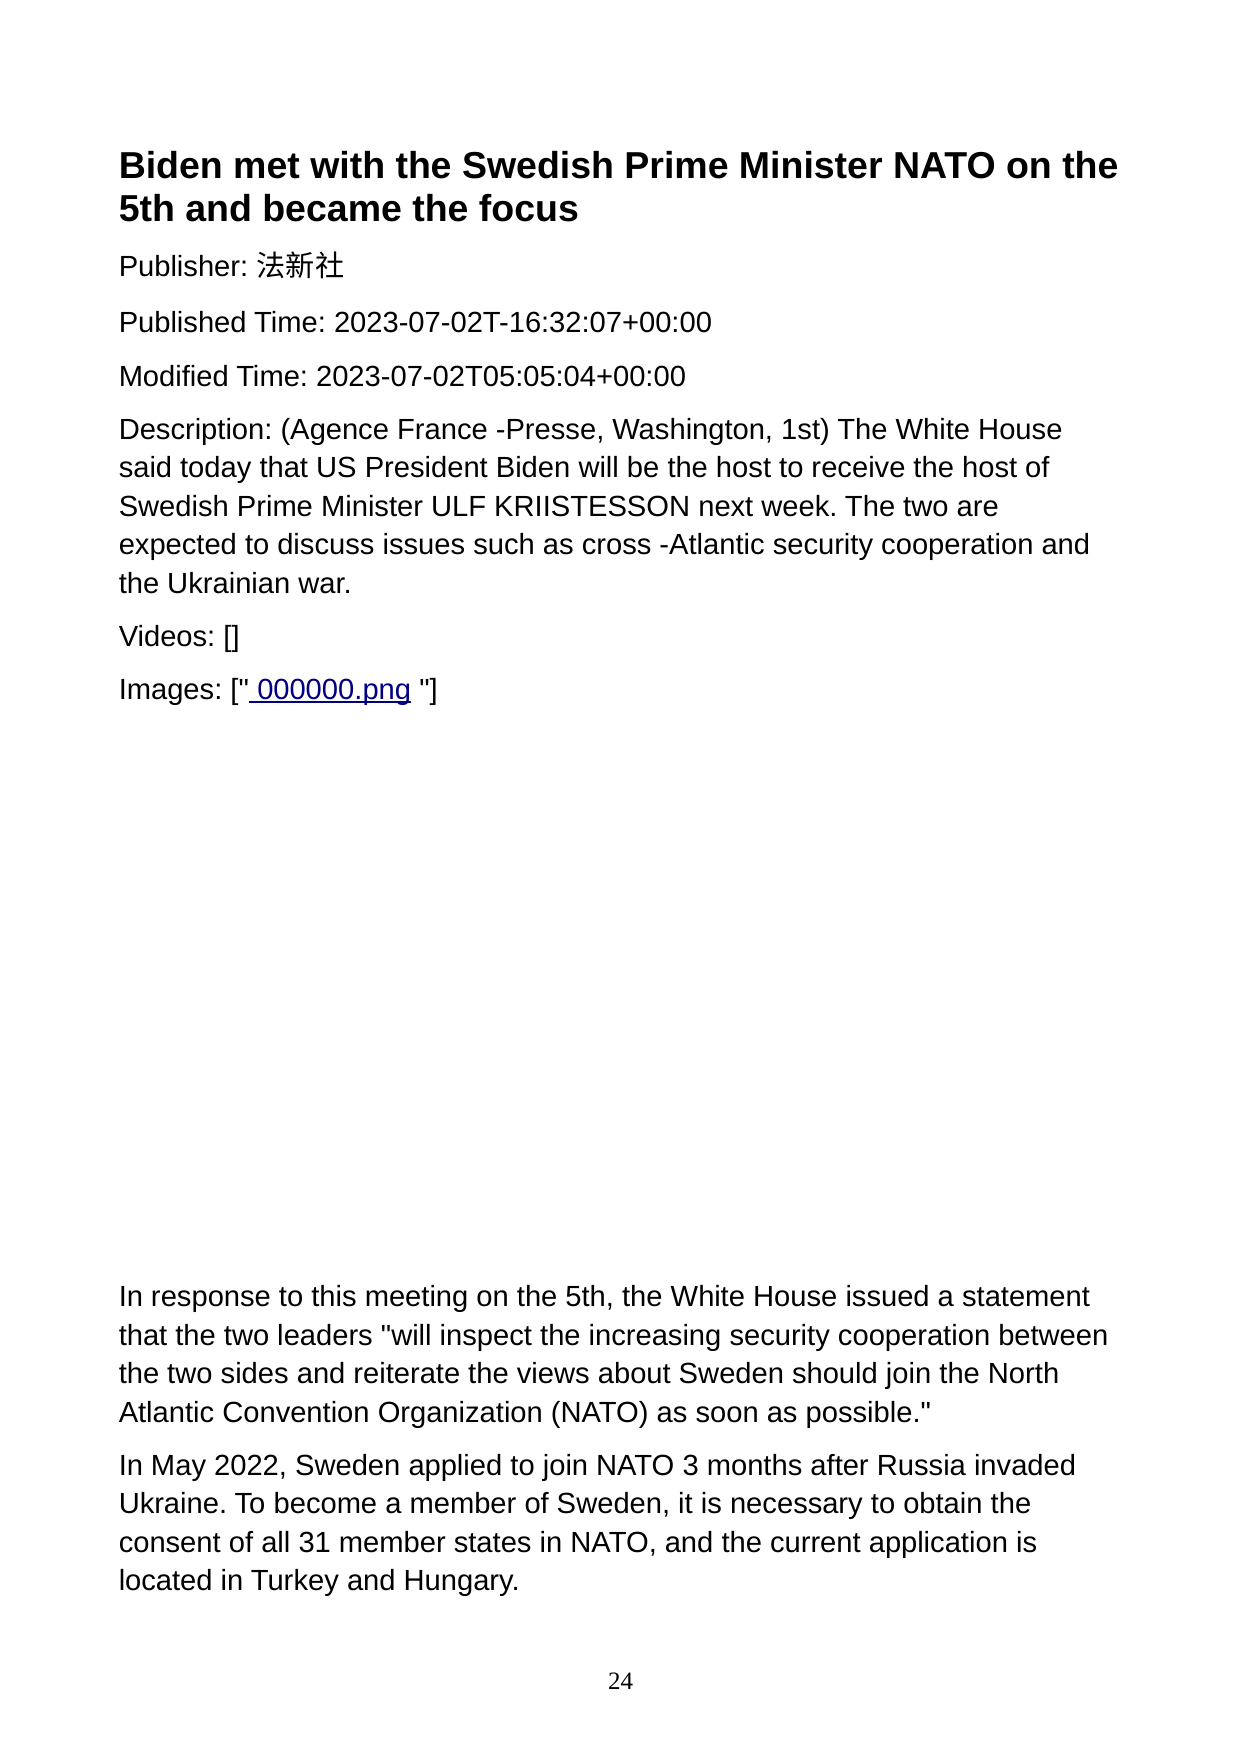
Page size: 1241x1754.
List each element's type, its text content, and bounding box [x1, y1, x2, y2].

text In May 2022, Sweden applied to join NATO 3 months after Russia invaded Ukraine. To become a member of Sweden, it is necessary to obtain the consent of all 31 member states in NATO, and the current application is located in Turkey and Hungary. [118, 1448, 1122, 1597]
text Videos: [] [118, 619, 1122, 652]
text Published Time: 2023-07-02T-16:32:07+00:00 [118, 305, 1122, 339]
text Modified Time: 2023-07-02T05:05:04+00:00 [118, 358, 1122, 392]
text Images: [" 000000.png "] [118, 672, 1122, 706]
text Publisher: 法新社 [118, 242, 1122, 284]
text Description: (Agence France -Presse, Washington, 1st) The White House said today that US President Biden will be the host to receive the host of Swedish Prime Minister ULF KRIISTESSON next week. The two are expected to discuss issues such as cross -Atlantic security cooperation and the Ukrainian war. [118, 412, 1122, 599]
text In response to this meeting on the 5th, the White House issued a statement that the two leaders "will inspect the increasing security cooperation between the two sides and reiterate the views about Sweden should join the North Atlantic Convention Organization (NATO) as soon as possible." [118, 725, 1122, 1428]
subtitle Biden met with the Swedish Prime Minister NATO on the 5th and became the focus [118, 143, 1122, 230]
